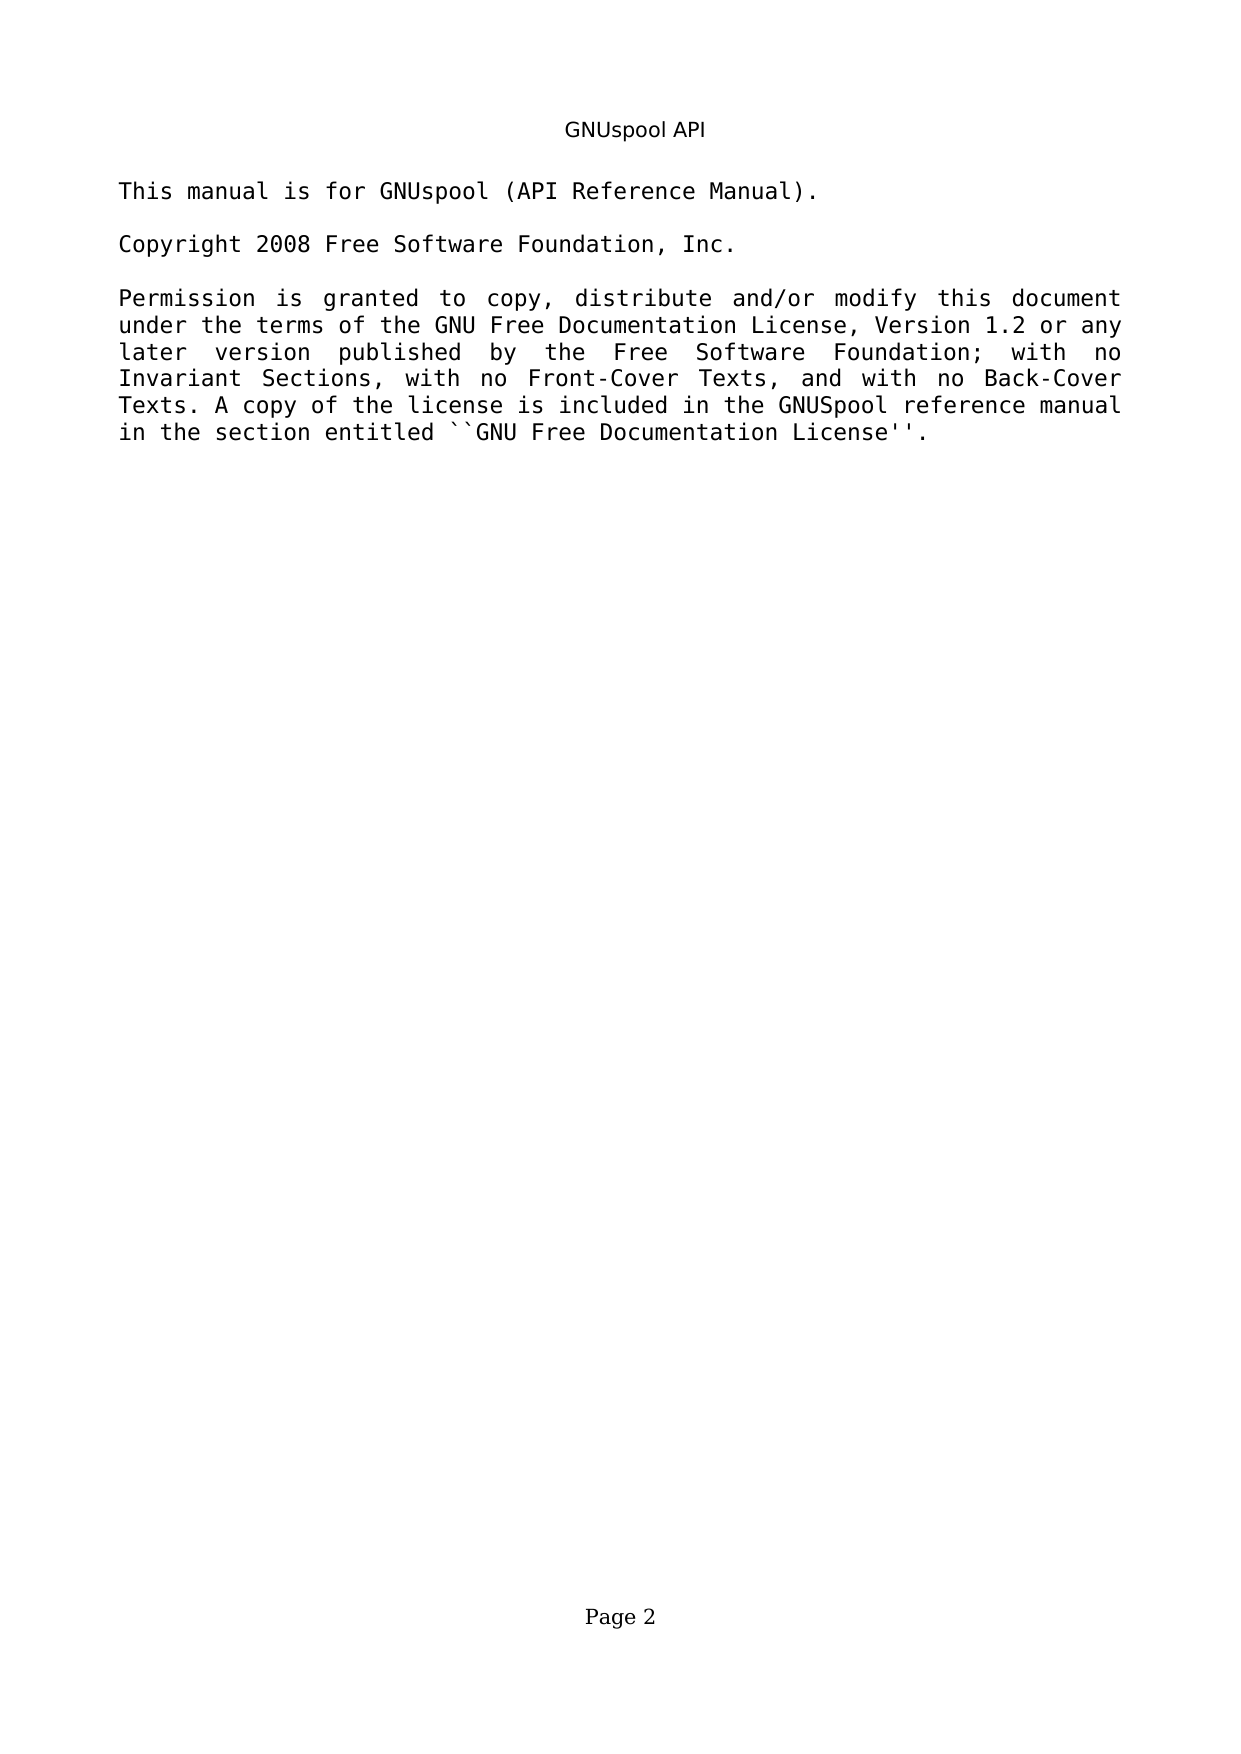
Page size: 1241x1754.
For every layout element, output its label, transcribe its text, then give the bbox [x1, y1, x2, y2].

text This manual is for GNUspool (API Reference Manual). Copyright 2008 Free Software Foundation, Inc. Permission is granted to copy, distribute and/or modify this document under the terms of the GNU Free Documentation License, Version 1.2 or any later version published by the Free Software Foundation; with no Invariant Sections, with no Front-Cover Texts, and with no Back-Cover Texts. A copy of the license is included in the GNUSpool reference manual in the section entitled ``GNU Free Documentation License''. [118, 178, 1122, 446]
